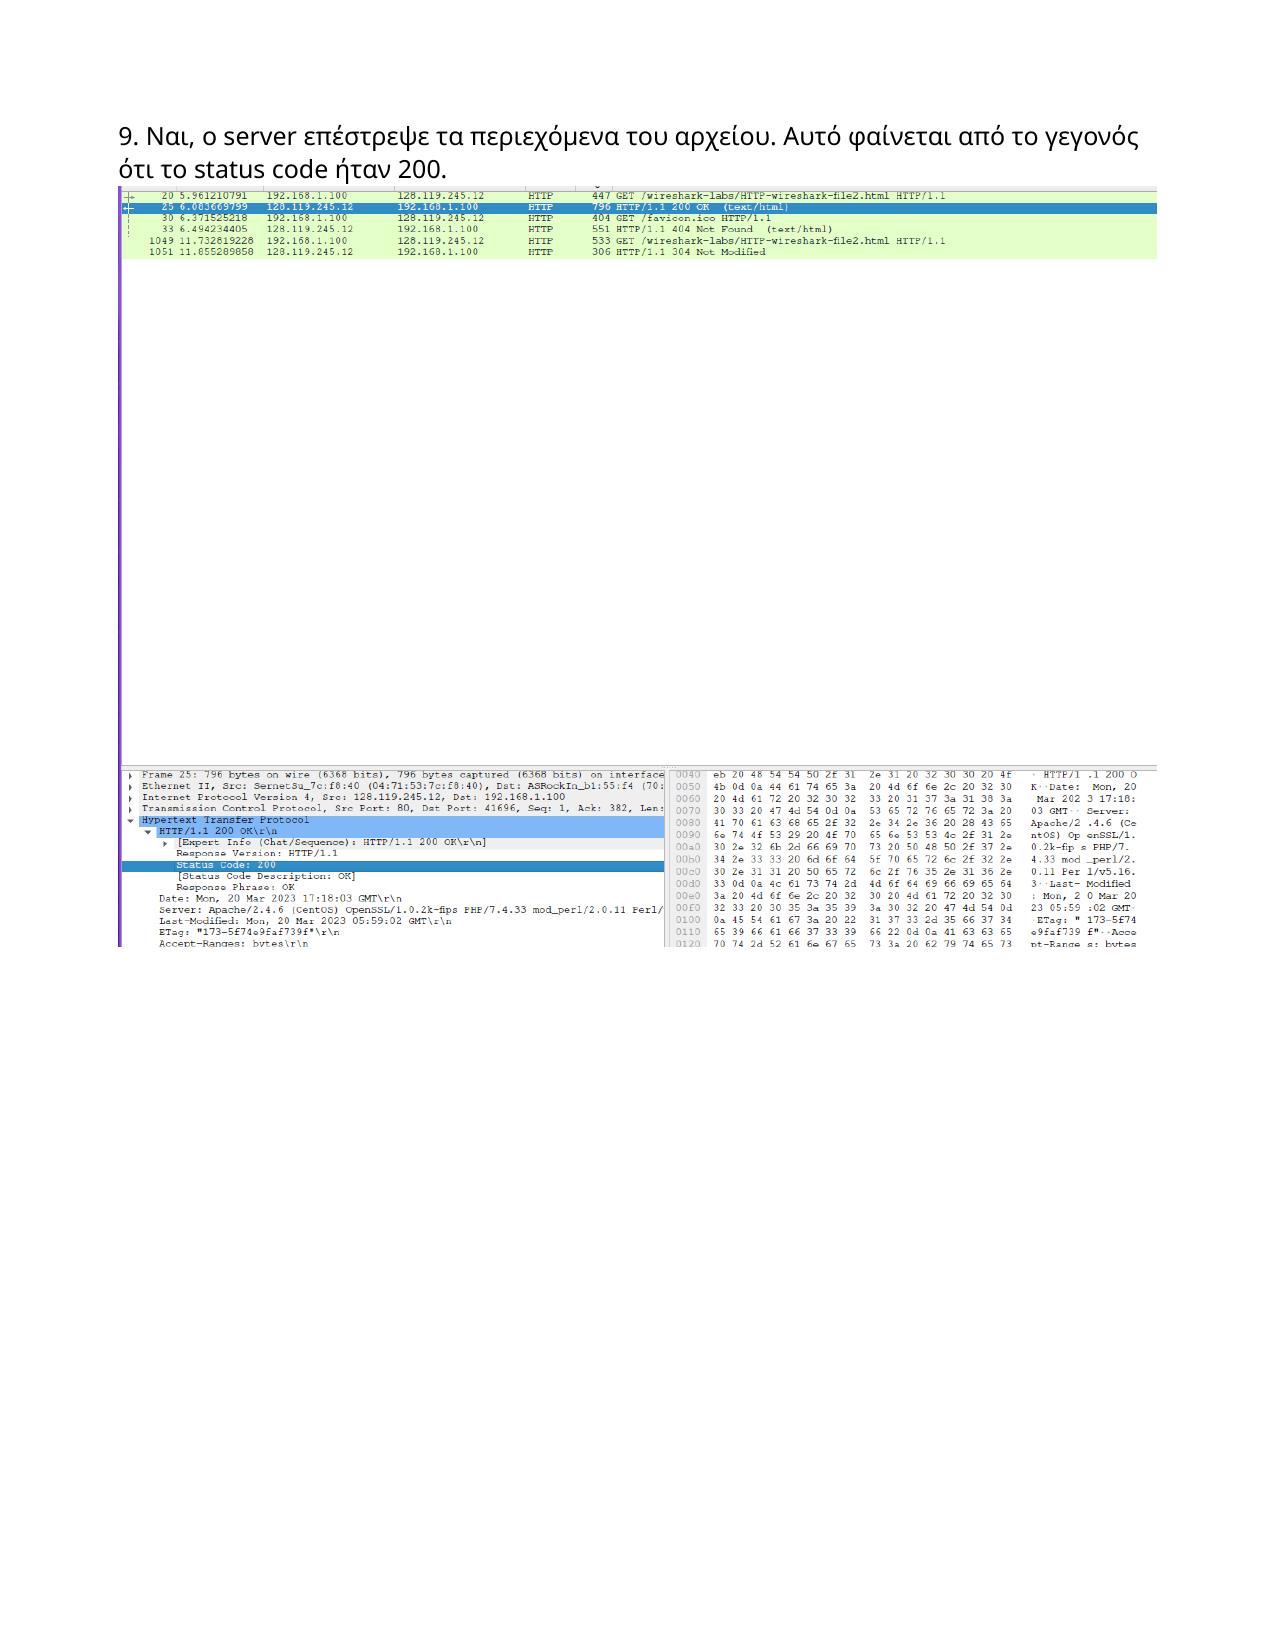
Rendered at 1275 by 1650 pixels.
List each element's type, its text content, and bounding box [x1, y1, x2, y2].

text 9. Ναι, ο server επέστρεψε τα περιεχόμενα του αρχείου. Αυτό φαίνεται από το γεγονός ότι το status code ήταν 200. [118, 118, 1157, 186]
picture [118, 186, 1157, 947]
